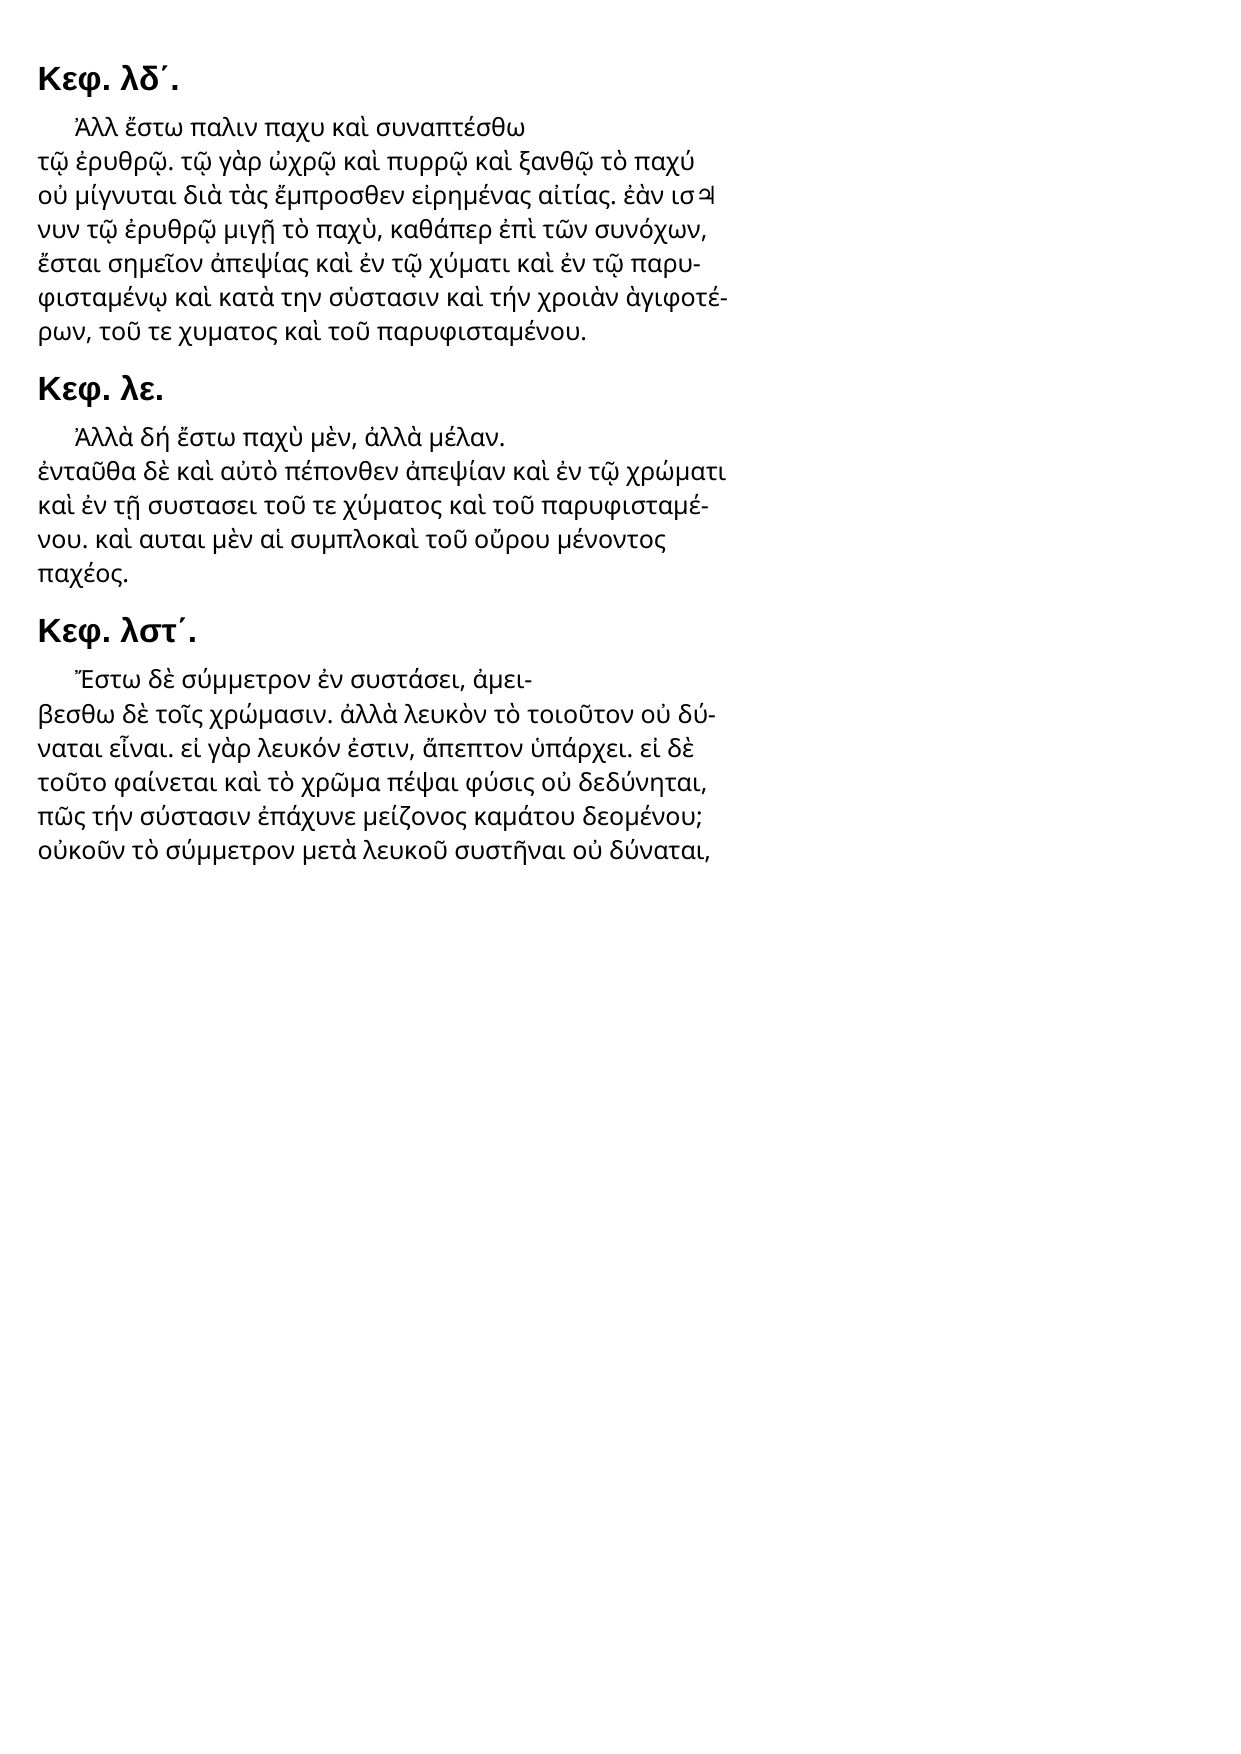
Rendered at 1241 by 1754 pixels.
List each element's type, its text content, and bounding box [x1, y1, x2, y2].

subtitle Κεφ. λστ΄. [37, 611, 1203, 650]
subtitle Κεφ. λε. [37, 369, 1203, 407]
subtitle Κεφ. λδ΄. [37, 58, 1203, 97]
text Ἔστω δὲ σύμμετρον ἐν συστάσει, ἀμει- βεσθω δὲ τοῖς χρώμασιν. ἀλλὰ λευκὸν τὸ τοιοῦτον οὐ δύ- ναται εἶναι. εἰ γὰρ λευκόν ἐστιν, ἄπεπτον ὑπάρχει. εἰ δὲ τοῦτο φαίνεται καὶ τὸ χρῶμα πέψαι φύσις οὐ δεδύνηται, πῶς τήν σύστασιν ἐπάχυνε μείζονος καμάτου δεομένου; οὐκοῦν τὸ σύμμετρον μετὰ λευκοῦ συστῆναι οὐ δύναται, [37, 662, 1203, 867]
text Ἀλλ ἔστω παλιν παχυ καὶ συναπτέσθω τῷ ἐρυθρῷ. τῷ γὰρ ὠχρῷ καὶ πυρρῷ καὶ ξανθῷ τὸ παχύ οὐ μίγνυται διὰ τὰς ἔμπροσθεν εἰρημένας αἰτίας. ἐὰν ισ♃ νυν τῷ ἐρυθρῷ μιγῇ τὸ παχὺ, καθάπερ ἐπὶ τῶν συνόχων, ἔσται σημεῖον ἀπεψίας καὶ ἐν τῷ χύματι καὶ ἐν τῷ παρυ- φισταμένῳ καὶ κατὰ την σὑστασιν καὶ τήν χροιὰν ὰγιφοτέ- ρων, τοῦ τε χυματος καὶ τοῦ παρυφισταμένου. [37, 109, 1203, 348]
text Ἀλλὰ δή ἔστω παχὺ μὲν, ἀλλὰ μέλαν. ἐνταῦθα δὲ καὶ αὐτὸ πέπονθεν ἀπεψίαν καὶ ἐν τῷ χρώματι καὶ ἐν τῇ συστασει τοῦ τε χύματος καὶ τοῦ παρυφισταμέ- νου. καὶ αυται μὲν αἱ συμπλοκαὶ τοῦ οὔρου μένοντος παχέος. [37, 420, 1203, 590]
